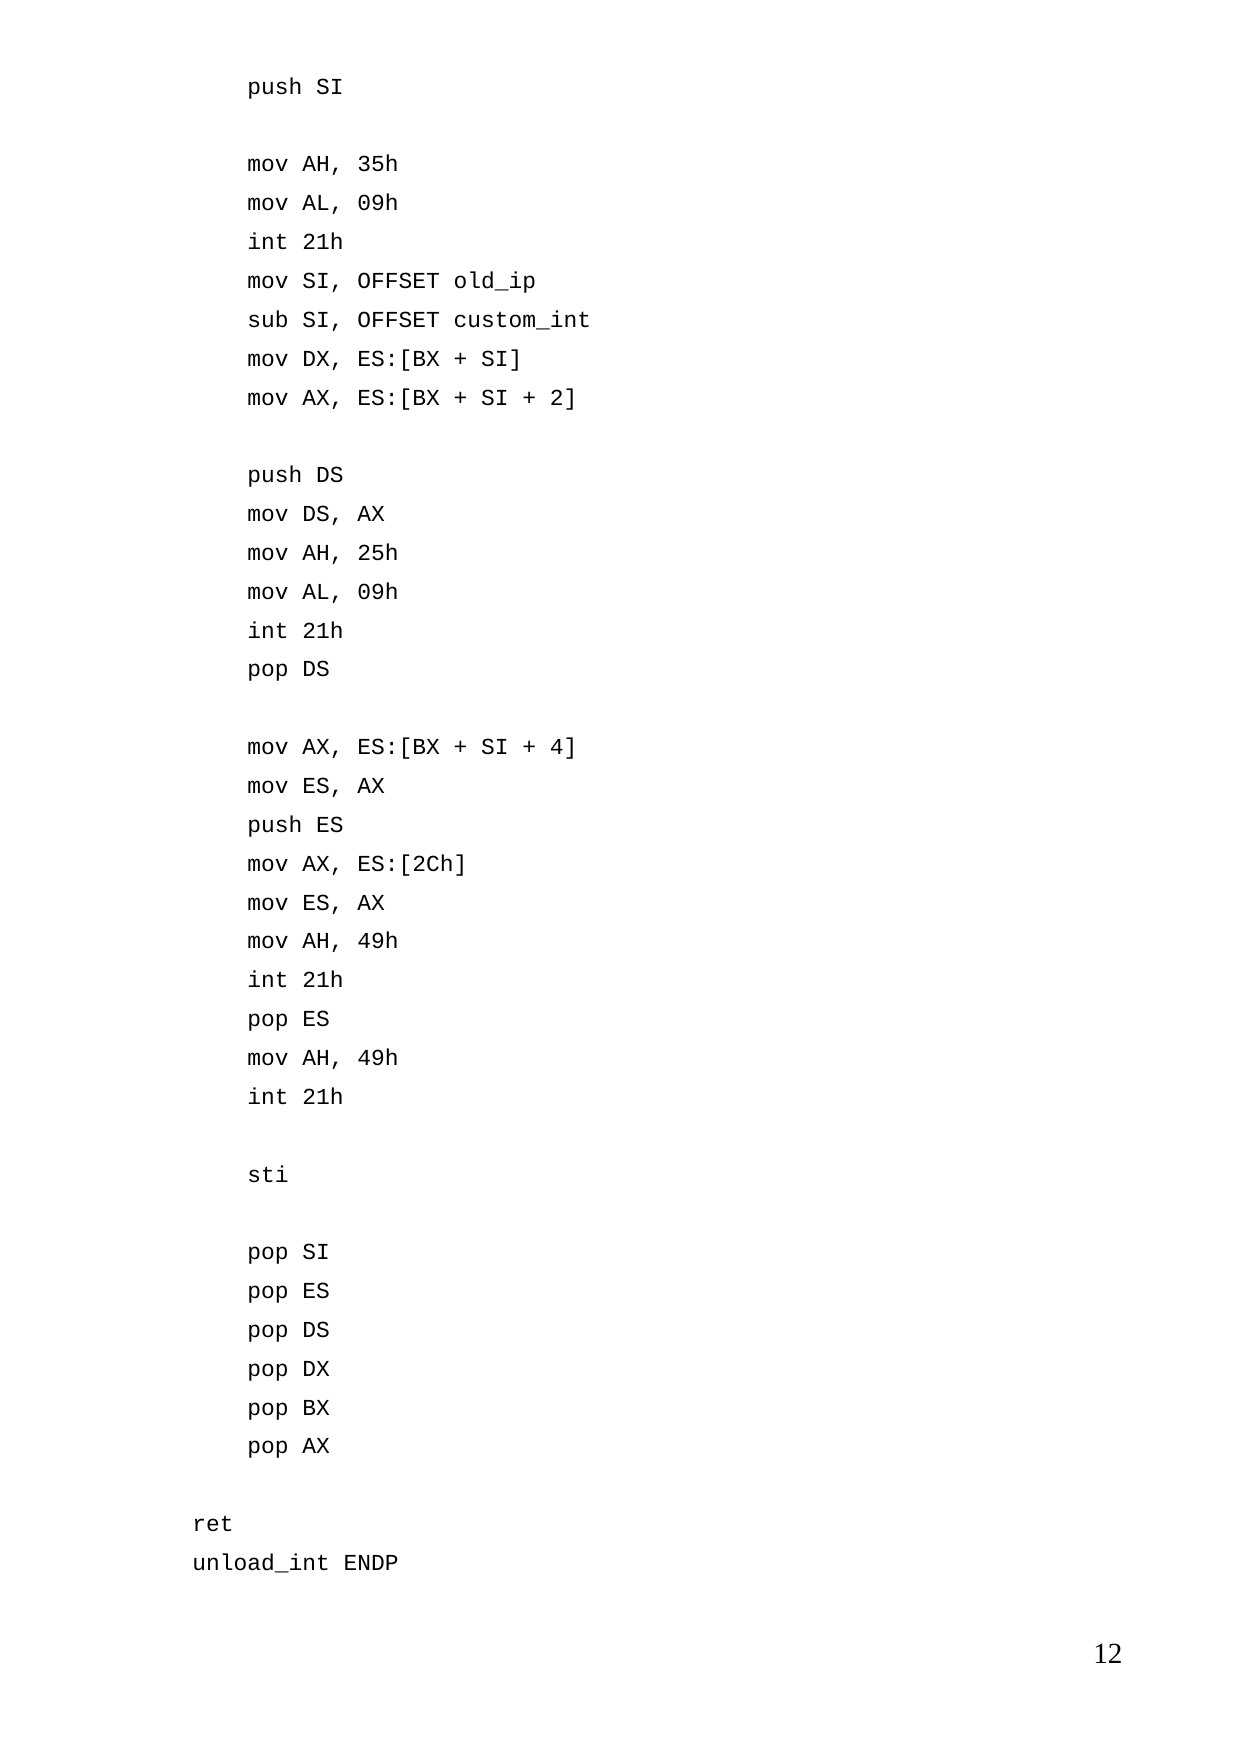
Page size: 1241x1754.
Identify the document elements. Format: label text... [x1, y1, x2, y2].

text pop DX [118, 1357, 1122, 1383]
text pop ES [118, 1279, 1122, 1305]
text mov AX, ES:[BX + SI + 4] [118, 736, 1122, 761]
text mov AL, 09h [118, 192, 1122, 217]
text push ES [118, 813, 1122, 839]
text int 21h [118, 230, 1122, 256]
text mov DS, AX [118, 502, 1122, 528]
text pop BX [118, 1396, 1122, 1422]
text push DS [118, 463, 1122, 489]
text mov SI, OFFSET old_ip [118, 269, 1122, 295]
text unload_int ENDP [118, 1551, 1122, 1577]
text mov AX, ES:[2Ch] [118, 852, 1122, 878]
text ret [118, 1513, 1122, 1538]
text mov AX, ES:[BX + SI + 2] [118, 386, 1122, 412]
text mov AH, 49h [118, 1046, 1122, 1072]
text pop ES [118, 1007, 1122, 1033]
text mov DX, ES:[BX + SI] [118, 347, 1122, 373]
text pop DS [118, 1318, 1122, 1344]
text int 21h [118, 1085, 1122, 1111]
text push SI [118, 75, 1122, 101]
text pop DS [118, 658, 1122, 684]
text pop SI [118, 1241, 1122, 1267]
text int 21h [118, 969, 1122, 994]
text mov AL, 09h [118, 580, 1122, 606]
text int 21h [118, 619, 1122, 645]
text sti [118, 1163, 1122, 1189]
text mov ES, AX [118, 774, 1122, 800]
text mov AH, 49h [118, 930, 1122, 956]
text sub SI, OFFSET custom_int [118, 308, 1122, 334]
text mov ES, AX [118, 891, 1122, 917]
text mov AH, 35h [118, 153, 1122, 179]
text pop AX [118, 1435, 1122, 1461]
text mov AH, 25h [118, 541, 1122, 567]
